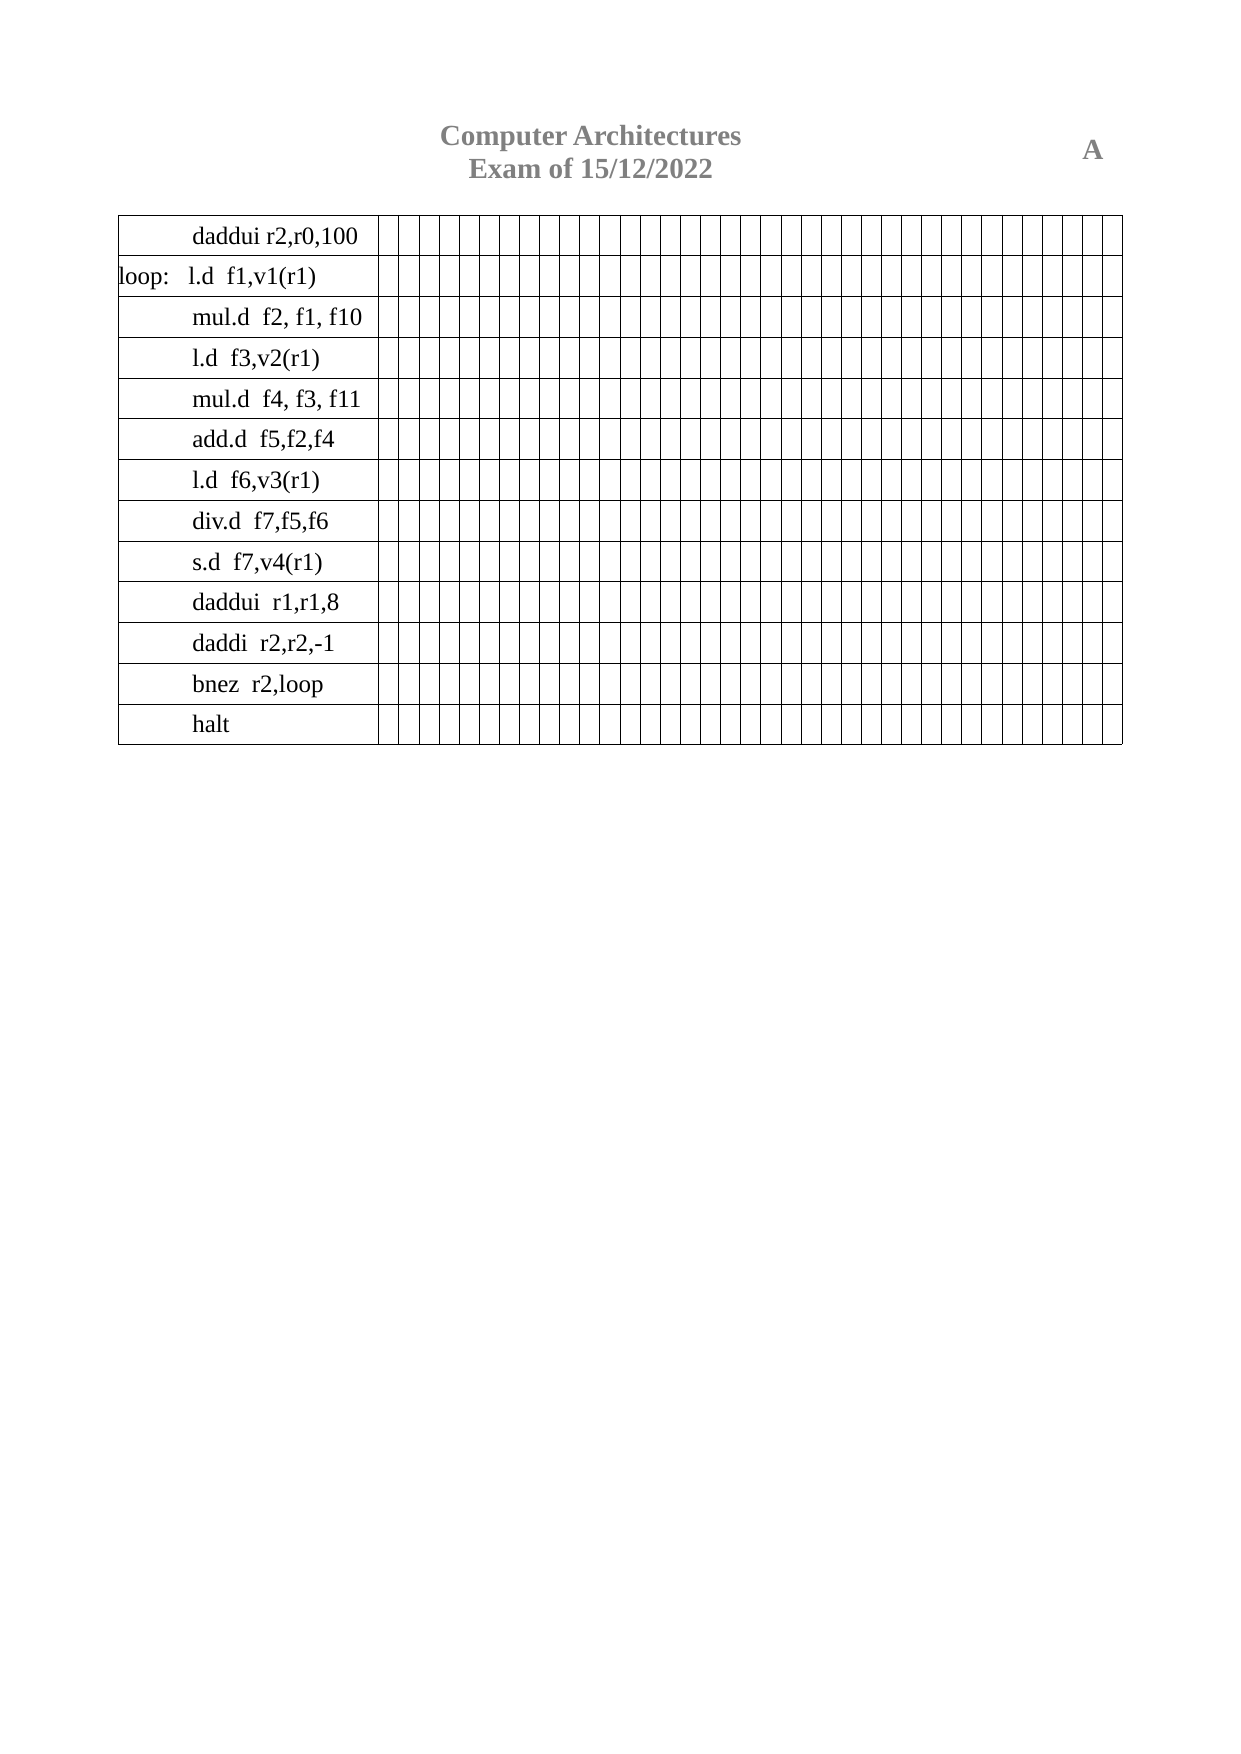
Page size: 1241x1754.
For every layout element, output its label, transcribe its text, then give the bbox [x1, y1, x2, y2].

table_cell [621, 705, 640, 744]
table_cell [842, 216, 861, 255]
table_cell [1063, 623, 1082, 663]
table_cell [862, 542, 881, 581]
table_cell [560, 419, 579, 459]
table_cell [1003, 542, 1022, 581]
table_cell [862, 460, 881, 500]
table_cell [802, 419, 821, 459]
table_cell [1103, 582, 1122, 622]
table_cell [882, 582, 901, 622]
table_cell [540, 297, 559, 337]
table_cell [460, 379, 479, 418]
table_cell [580, 338, 599, 378]
table_cell [802, 582, 821, 622]
table_cell [520, 501, 539, 541]
table_cell [1103, 338, 1122, 378]
table_cell [460, 256, 479, 296]
table_cell [862, 338, 881, 378]
table_cell [902, 664, 921, 703]
table_cell [982, 623, 1002, 663]
table_cell [842, 542, 861, 581]
table_cell [942, 582, 961, 622]
table_cell [399, 582, 419, 622]
table_cell [741, 419, 760, 459]
table_cell [379, 623, 398, 663]
table_cell [741, 338, 760, 378]
table_cell [520, 582, 539, 622]
table_cell [580, 664, 599, 703]
table_cell [621, 297, 640, 337]
table_cell [600, 256, 620, 296]
table_cell halt [119, 705, 378, 744]
table_cell [379, 256, 398, 296]
table_cell [721, 297, 740, 337]
table_cell [379, 460, 398, 500]
table_cell [379, 419, 398, 459]
table_cell [842, 338, 861, 378]
table_cell [440, 542, 459, 581]
table_cell [1063, 501, 1082, 541]
table_cell [460, 297, 479, 337]
table_cell [661, 705, 680, 744]
table_cell [1103, 542, 1122, 581]
table_cell [460, 338, 479, 378]
table_cell [802, 297, 821, 337]
table_cell [399, 256, 419, 296]
table_cell [600, 542, 620, 581]
table_cell [399, 623, 419, 663]
table_cell [802, 664, 821, 703]
table_cell [420, 379, 439, 418]
table_cell [902, 582, 921, 622]
table_cell [761, 419, 781, 459]
table_cell [982, 664, 1002, 703]
table_cell [1023, 338, 1042, 378]
table_cell [440, 582, 459, 622]
table_cell [882, 460, 901, 500]
table_cell [982, 542, 1002, 581]
table_cell [942, 419, 961, 459]
table_cell [721, 419, 740, 459]
table_cell [520, 623, 539, 663]
table_cell [962, 705, 981, 744]
table_cell [922, 460, 941, 500]
table_cell [761, 297, 781, 337]
table_cell [399, 379, 419, 418]
table_cell [681, 501, 700, 541]
table_cell [641, 338, 660, 378]
table_cell [420, 460, 439, 500]
table_cell [942, 338, 961, 378]
table_cell [661, 460, 680, 500]
table_cell [681, 705, 700, 744]
table_cell [822, 338, 841, 378]
table_cell [540, 379, 559, 418]
table_cell [500, 542, 519, 581]
table_cell [782, 338, 801, 378]
table_cell [480, 460, 499, 500]
table_cell [621, 664, 640, 703]
table_cell [600, 379, 620, 418]
table_cell [540, 623, 559, 663]
table_cell [822, 582, 841, 622]
table_cell [1103, 501, 1122, 541]
table_cell [661, 379, 680, 418]
table_cell [600, 705, 620, 744]
table_cell [600, 623, 620, 663]
table_cell [701, 460, 720, 500]
table_cell [1023, 501, 1042, 541]
table_cell [520, 419, 539, 459]
table_cell [399, 216, 419, 255]
table_cell [641, 501, 660, 541]
table_cell [1043, 542, 1062, 581]
table_cell [862, 379, 881, 418]
table_cell [580, 460, 599, 500]
table_cell [480, 216, 499, 255]
table_cell [681, 379, 700, 418]
table_cell [761, 664, 781, 703]
table_cell [982, 705, 1002, 744]
table_cell [520, 379, 539, 418]
table_cell [902, 542, 921, 581]
table_cell [520, 338, 539, 378]
table_cell [962, 623, 981, 663]
table_cell [1023, 664, 1042, 703]
table_cell [1063, 582, 1082, 622]
table_cell [1043, 338, 1062, 378]
table_cell [420, 582, 439, 622]
table_cell [1023, 256, 1042, 296]
table_cell [882, 297, 901, 337]
table_cell [460, 664, 479, 703]
table_cell [1103, 256, 1122, 296]
table_cell [460, 542, 479, 581]
table_cell [782, 460, 801, 500]
table_cell [399, 297, 419, 337]
table_cell [540, 705, 559, 744]
table_cell add.d f5,f2,f4 [119, 419, 378, 459]
table_cell [982, 256, 1002, 296]
table_cell [701, 501, 720, 541]
table_cell [1083, 582, 1102, 622]
table_cell [580, 216, 599, 255]
table_cell [942, 379, 961, 418]
table_cell [661, 216, 680, 255]
table_cell l.d f6,v3(r1) [119, 460, 378, 500]
table_cell [741, 705, 760, 744]
table_cell [681, 297, 700, 337]
table_cell [399, 542, 419, 581]
table_cell daddui r1,r1,8 [119, 582, 378, 622]
table_cell daddi r2,r2,-1 [119, 623, 378, 663]
table_cell [761, 582, 781, 622]
table_cell [922, 501, 941, 541]
table_cell [621, 460, 640, 500]
table_cell [440, 256, 459, 296]
table_cell [842, 623, 861, 663]
table_cell [802, 338, 821, 378]
table_cell [379, 297, 398, 337]
table_cell [520, 460, 539, 500]
table_cell [480, 705, 499, 744]
table_cell [922, 216, 941, 255]
table_cell [621, 582, 640, 622]
table_cell [922, 623, 941, 663]
table_cell [641, 623, 660, 663]
table_cell [701, 623, 720, 663]
table_cell [1003, 297, 1022, 337]
table_cell [802, 460, 821, 500]
table_cell mul.d f2, f1, f10 [119, 297, 378, 337]
table_cell [902, 379, 921, 418]
table_cell [1043, 297, 1062, 337]
table_cell [922, 582, 941, 622]
table_cell [1083, 542, 1102, 581]
table_cell [1063, 542, 1082, 581]
table_cell [902, 501, 921, 541]
table_cell [1043, 216, 1062, 255]
table_cell [661, 297, 680, 337]
table_cell [420, 542, 439, 581]
table_cell [902, 419, 921, 459]
table_cell [1023, 379, 1042, 418]
table_cell [440, 501, 459, 541]
table_cell [902, 623, 921, 663]
table_cell [681, 419, 700, 459]
table_cell [721, 256, 740, 296]
table_cell [480, 623, 499, 663]
table_cell [1063, 338, 1082, 378]
table_cell [1003, 379, 1022, 418]
table_cell [782, 664, 801, 703]
table_cell [922, 297, 941, 337]
table_cell [802, 542, 821, 581]
table_cell [902, 705, 921, 744]
table_cell [802, 705, 821, 744]
table_cell [1103, 705, 1122, 744]
table_cell [520, 297, 539, 337]
table_cell [902, 460, 921, 500]
table_cell [440, 297, 459, 337]
table_cell [761, 216, 781, 255]
table_cell [822, 256, 841, 296]
table_cell [540, 664, 559, 703]
table_cell [661, 338, 680, 378]
table_cell [882, 705, 901, 744]
table_cell [560, 460, 579, 500]
table_cell [741, 256, 760, 296]
table_cell [882, 542, 901, 581]
table_cell [721, 216, 740, 255]
table_cell [1003, 338, 1022, 378]
table_cell [560, 705, 579, 744]
table_cell [500, 623, 519, 663]
table_cell [399, 338, 419, 378]
table_cell [540, 216, 559, 255]
table_cell [802, 379, 821, 418]
table_cell [882, 338, 901, 378]
table_cell [701, 582, 720, 622]
table_cell [862, 256, 881, 296]
table_cell [641, 419, 660, 459]
table_cell [701, 338, 720, 378]
table_cell [1043, 256, 1062, 296]
table_cell [1023, 419, 1042, 459]
table_cell [480, 664, 499, 703]
table_cell [1063, 664, 1082, 703]
table_cell [741, 582, 760, 622]
table_cell [520, 705, 539, 744]
table_cell [480, 297, 499, 337]
table_cell [1043, 419, 1062, 459]
table_cell [862, 582, 881, 622]
table_cell [761, 705, 781, 744]
table_cell [741, 460, 760, 500]
table_cell [922, 256, 941, 296]
table_cell [440, 338, 459, 378]
table_cell [1083, 256, 1102, 296]
table_cell [520, 216, 539, 255]
table_cell [600, 664, 620, 703]
table_cell [922, 705, 941, 744]
table_cell [962, 501, 981, 541]
table_cell [540, 338, 559, 378]
table_cell [500, 216, 519, 255]
table_cell [802, 623, 821, 663]
table_cell [1003, 582, 1022, 622]
table_cell [982, 338, 1002, 378]
table_cell [641, 379, 660, 418]
table_cell [1023, 623, 1042, 663]
table_cell [560, 623, 579, 663]
table_cell [560, 664, 579, 703]
table_cell [782, 705, 801, 744]
table_cell [560, 216, 579, 255]
table_cell [460, 623, 479, 663]
table_cell [922, 379, 941, 418]
table_cell [1023, 705, 1042, 744]
table_cell [962, 216, 981, 255]
table_cell [681, 256, 700, 296]
table_cell [440, 216, 459, 255]
table_cell [480, 338, 499, 378]
table_cell [1003, 460, 1022, 500]
table_cell [641, 582, 660, 622]
table_cell [480, 379, 499, 418]
table_cell [761, 542, 781, 581]
table_cell [681, 582, 700, 622]
table_cell [721, 542, 740, 581]
table_cell [822, 501, 841, 541]
table_cell [440, 460, 459, 500]
table_cell [822, 419, 841, 459]
table_cell [641, 664, 660, 703]
table_cell [399, 460, 419, 500]
table_cell [480, 542, 499, 581]
table_cell [982, 216, 1002, 255]
table_cell [520, 256, 539, 296]
table_cell [460, 419, 479, 459]
table_cell [721, 664, 740, 703]
table_cell [1083, 664, 1102, 703]
table_cell [701, 216, 720, 255]
table_cell [1103, 460, 1122, 500]
table_cell [721, 501, 740, 541]
table_cell [902, 216, 921, 255]
table_cell [600, 419, 620, 459]
table_cell [379, 338, 398, 378]
table_cell [440, 379, 459, 418]
table_cell [982, 582, 1002, 622]
table_cell [379, 216, 398, 255]
table_cell [399, 419, 419, 459]
table_cell [500, 582, 519, 622]
table_cell [862, 501, 881, 541]
table_cell [782, 379, 801, 418]
table_cell [661, 542, 680, 581]
table_cell l.d f3,v2(r1) [119, 338, 378, 378]
table_cell [1003, 501, 1022, 541]
table_cell [540, 582, 559, 622]
table_cell [822, 623, 841, 663]
table_cell [641, 460, 660, 500]
table_cell [701, 297, 720, 337]
table_cell [681, 338, 700, 378]
table_cell [1083, 338, 1102, 378]
table_cell [882, 256, 901, 296]
table_cell [460, 582, 479, 622]
table_cell [379, 582, 398, 622]
table_cell [922, 419, 941, 459]
table_cell [560, 297, 579, 337]
table_cell [902, 256, 921, 296]
table_cell div.d f7,f5,f6 [119, 501, 378, 541]
table_cell [741, 216, 760, 255]
table_cell [701, 419, 720, 459]
table_cell [580, 419, 599, 459]
table_cell [600, 216, 620, 255]
table_cell [842, 297, 861, 337]
table_cell [621, 623, 640, 663]
table_cell [782, 501, 801, 541]
table_cell [500, 664, 519, 703]
table_cell [681, 216, 700, 255]
table_cell [761, 338, 781, 378]
table_cell [420, 623, 439, 663]
table_cell daddui r2,r0,100 [119, 216, 378, 255]
table_cell [580, 582, 599, 622]
table_cell [621, 256, 640, 296]
table_cell [420, 256, 439, 296]
table_cell [661, 582, 680, 622]
table_cell [661, 419, 680, 459]
table_cell [1003, 664, 1022, 703]
table_cell [741, 623, 760, 663]
table_cell [1103, 379, 1122, 418]
table_cell [1043, 582, 1062, 622]
table_cell [902, 297, 921, 337]
table_cell [782, 297, 801, 337]
table_cell [1023, 216, 1042, 255]
table_cell [621, 542, 640, 581]
table_cell [962, 297, 981, 337]
table_cell [962, 379, 981, 418]
table_cell [661, 501, 680, 541]
table_cell [440, 705, 459, 744]
table_cell [761, 501, 781, 541]
table_cell bnez r2,loop [119, 664, 378, 703]
table_cell [681, 664, 700, 703]
table_cell [721, 623, 740, 663]
table_cell [942, 664, 961, 703]
table_cell [580, 501, 599, 541]
table_cell [379, 664, 398, 703]
table_cell [1063, 705, 1082, 744]
table_cell [600, 338, 620, 378]
table_cell [962, 582, 981, 622]
table_cell [420, 216, 439, 255]
table_cell [982, 501, 1002, 541]
table_cell [540, 542, 559, 581]
table_cell [721, 705, 740, 744]
table_cell [1043, 705, 1062, 744]
table_cell [540, 501, 559, 541]
table_cell [761, 256, 781, 296]
table_cell [1023, 297, 1042, 337]
table_cell [399, 664, 419, 703]
table_cell [822, 379, 841, 418]
table_cell [560, 582, 579, 622]
table_cell [882, 664, 901, 703]
table_cell [560, 338, 579, 378]
table_cell [420, 338, 439, 378]
table_cell [862, 705, 881, 744]
table_cell [942, 705, 961, 744]
table_cell [962, 419, 981, 459]
table_cell [922, 542, 941, 581]
table_cell [681, 460, 700, 500]
table_cell [982, 379, 1002, 418]
table_cell [701, 664, 720, 703]
table_cell [942, 501, 961, 541]
table_cell [962, 338, 981, 378]
table_cell [1023, 460, 1042, 500]
table_cell [721, 338, 740, 378]
table_cell [1083, 419, 1102, 459]
table_cell [882, 379, 901, 418]
table_cell [782, 542, 801, 581]
table_cell [1083, 216, 1102, 255]
table_cell [560, 542, 579, 581]
table_cell [782, 216, 801, 255]
table_cell [842, 419, 861, 459]
table_cell [1103, 297, 1122, 337]
table_cell [701, 256, 720, 296]
table_cell [621, 419, 640, 459]
table_cell [862, 419, 881, 459]
table_cell [761, 460, 781, 500]
table_cell [761, 379, 781, 418]
table_cell [540, 419, 559, 459]
table_cell [982, 297, 1002, 337]
table_cell [741, 664, 760, 703]
table_cell [701, 705, 720, 744]
table_cell [822, 460, 841, 500]
table_cell [982, 419, 1002, 459]
table_cell [721, 379, 740, 418]
table_cell [500, 338, 519, 378]
table_cell [1063, 256, 1082, 296]
table_cell [440, 623, 459, 663]
table_cell [460, 705, 479, 744]
table_cell [580, 379, 599, 418]
table_cell [741, 501, 760, 541]
table_cell [560, 501, 579, 541]
table_cell [1103, 664, 1122, 703]
table_cell [782, 256, 801, 296]
table_cell [1003, 256, 1022, 296]
table_cell [721, 582, 740, 622]
table_cell [982, 460, 1002, 500]
table_cell [922, 338, 941, 378]
table_cell [962, 460, 981, 500]
table_cell [1023, 582, 1042, 622]
table_cell [540, 460, 559, 500]
table_cell [1043, 460, 1062, 500]
table_cell [440, 664, 459, 703]
table_cell [741, 297, 760, 337]
table_cell [962, 542, 981, 581]
table_cell [600, 501, 620, 541]
table_cell [580, 542, 599, 581]
table_cell [802, 216, 821, 255]
table_cell loop: l.d f1,v1(r1) [119, 256, 378, 296]
table_cell [962, 256, 981, 296]
table_cell [822, 216, 841, 255]
table_cell [1063, 216, 1082, 255]
table_cell [1003, 419, 1022, 459]
table_cell [862, 623, 881, 663]
table_cell [942, 256, 961, 296]
table_cell [540, 256, 559, 296]
table_cell [942, 216, 961, 255]
table_cell [520, 542, 539, 581]
table_cell [822, 664, 841, 703]
table_cell [1003, 623, 1022, 663]
table_cell [1063, 297, 1082, 337]
table_cell [480, 419, 499, 459]
table_cell [1103, 623, 1122, 663]
table_cell [420, 705, 439, 744]
table_cell [379, 542, 398, 581]
table_cell [621, 216, 640, 255]
table_cell [1083, 623, 1102, 663]
table_cell [621, 379, 640, 418]
table_cell [741, 379, 760, 418]
table_cell [1043, 501, 1062, 541]
table_cell [621, 501, 640, 541]
table_cell [842, 379, 861, 418]
table_cell [862, 216, 881, 255]
table_cell [641, 705, 660, 744]
table_cell [802, 256, 821, 296]
table_cell [862, 297, 881, 337]
table_cell [882, 216, 901, 255]
table_cell [882, 501, 901, 541]
table_cell [701, 542, 720, 581]
table_cell [500, 256, 519, 296]
table_cell [460, 501, 479, 541]
table_cell [500, 297, 519, 337]
table_cell [460, 460, 479, 500]
table_cell [500, 379, 519, 418]
table_cell [882, 419, 901, 459]
table_cell [661, 664, 680, 703]
table_cell [1043, 379, 1062, 418]
table_cell [661, 623, 680, 663]
table_cell [560, 379, 579, 418]
table_cell [399, 501, 419, 541]
table_cell mul.d f4, f3, f11 [119, 379, 378, 418]
table_cell [942, 623, 961, 663]
table_cell [500, 460, 519, 500]
table_cell [1063, 460, 1082, 500]
table_cell [1103, 419, 1122, 459]
table_cell [600, 297, 620, 337]
table_cell [1043, 664, 1062, 703]
table_cell [1083, 501, 1102, 541]
table_cell [379, 501, 398, 541]
table_cell [1103, 216, 1122, 255]
table_cell [420, 419, 439, 459]
table_cell [701, 379, 720, 418]
table_cell [922, 664, 941, 703]
table_cell [600, 460, 620, 500]
table_cell [842, 460, 861, 500]
table_cell [962, 664, 981, 703]
table_cell [480, 501, 499, 541]
table_cell [842, 664, 861, 703]
table_cell [641, 256, 660, 296]
table_cell [882, 623, 901, 663]
table_cell [802, 501, 821, 541]
table_cell [420, 664, 439, 703]
table_cell [420, 297, 439, 337]
table_cell [520, 664, 539, 703]
table_cell [460, 216, 479, 255]
table_cell [1063, 379, 1082, 418]
table_cell [842, 256, 861, 296]
table_cell [741, 542, 760, 581]
table_cell [420, 501, 439, 541]
table_cell [782, 582, 801, 622]
table_cell [681, 542, 700, 581]
table_cell [500, 705, 519, 744]
table_cell [1003, 216, 1022, 255]
table_cell [1063, 419, 1082, 459]
table_cell [1023, 542, 1042, 581]
table_cell [1083, 460, 1102, 500]
table_cell [580, 256, 599, 296]
table_cell [842, 705, 861, 744]
table_cell [480, 582, 499, 622]
table_cell [822, 297, 841, 337]
table_cell [942, 297, 961, 337]
table_cell [902, 338, 921, 378]
table_cell [580, 297, 599, 337]
table_cell [480, 256, 499, 296]
table_cell [621, 338, 640, 378]
table_cell [1083, 297, 1102, 337]
table_cell [942, 542, 961, 581]
table_cell [500, 419, 519, 459]
table_cell [379, 705, 398, 744]
table_cell [681, 623, 700, 663]
table_cell [600, 582, 620, 622]
table_cell [862, 664, 881, 703]
table_cell [721, 460, 740, 500]
table_cell [822, 542, 841, 581]
table_cell [822, 705, 841, 744]
table_cell [500, 501, 519, 541]
table_cell [1083, 379, 1102, 418]
table_cell [580, 705, 599, 744]
table_cell [379, 379, 398, 418]
table_cell [1043, 623, 1062, 663]
table_cell [842, 501, 861, 541]
table_cell s.d f7,v4(r1) [119, 542, 378, 581]
table_cell [560, 256, 579, 296]
table_cell [761, 623, 781, 663]
table_cell [399, 705, 419, 744]
table_cell [782, 419, 801, 459]
table_cell [641, 216, 660, 255]
table_cell [1083, 705, 1102, 744]
table_cell [440, 419, 459, 459]
table_cell [641, 297, 660, 337]
table_cell [942, 460, 961, 500]
table_cell [661, 256, 680, 296]
table_cell [782, 623, 801, 663]
table_cell [842, 582, 861, 622]
table_cell [641, 542, 660, 581]
table_cell [580, 623, 599, 663]
table_cell [1003, 705, 1022, 744]
